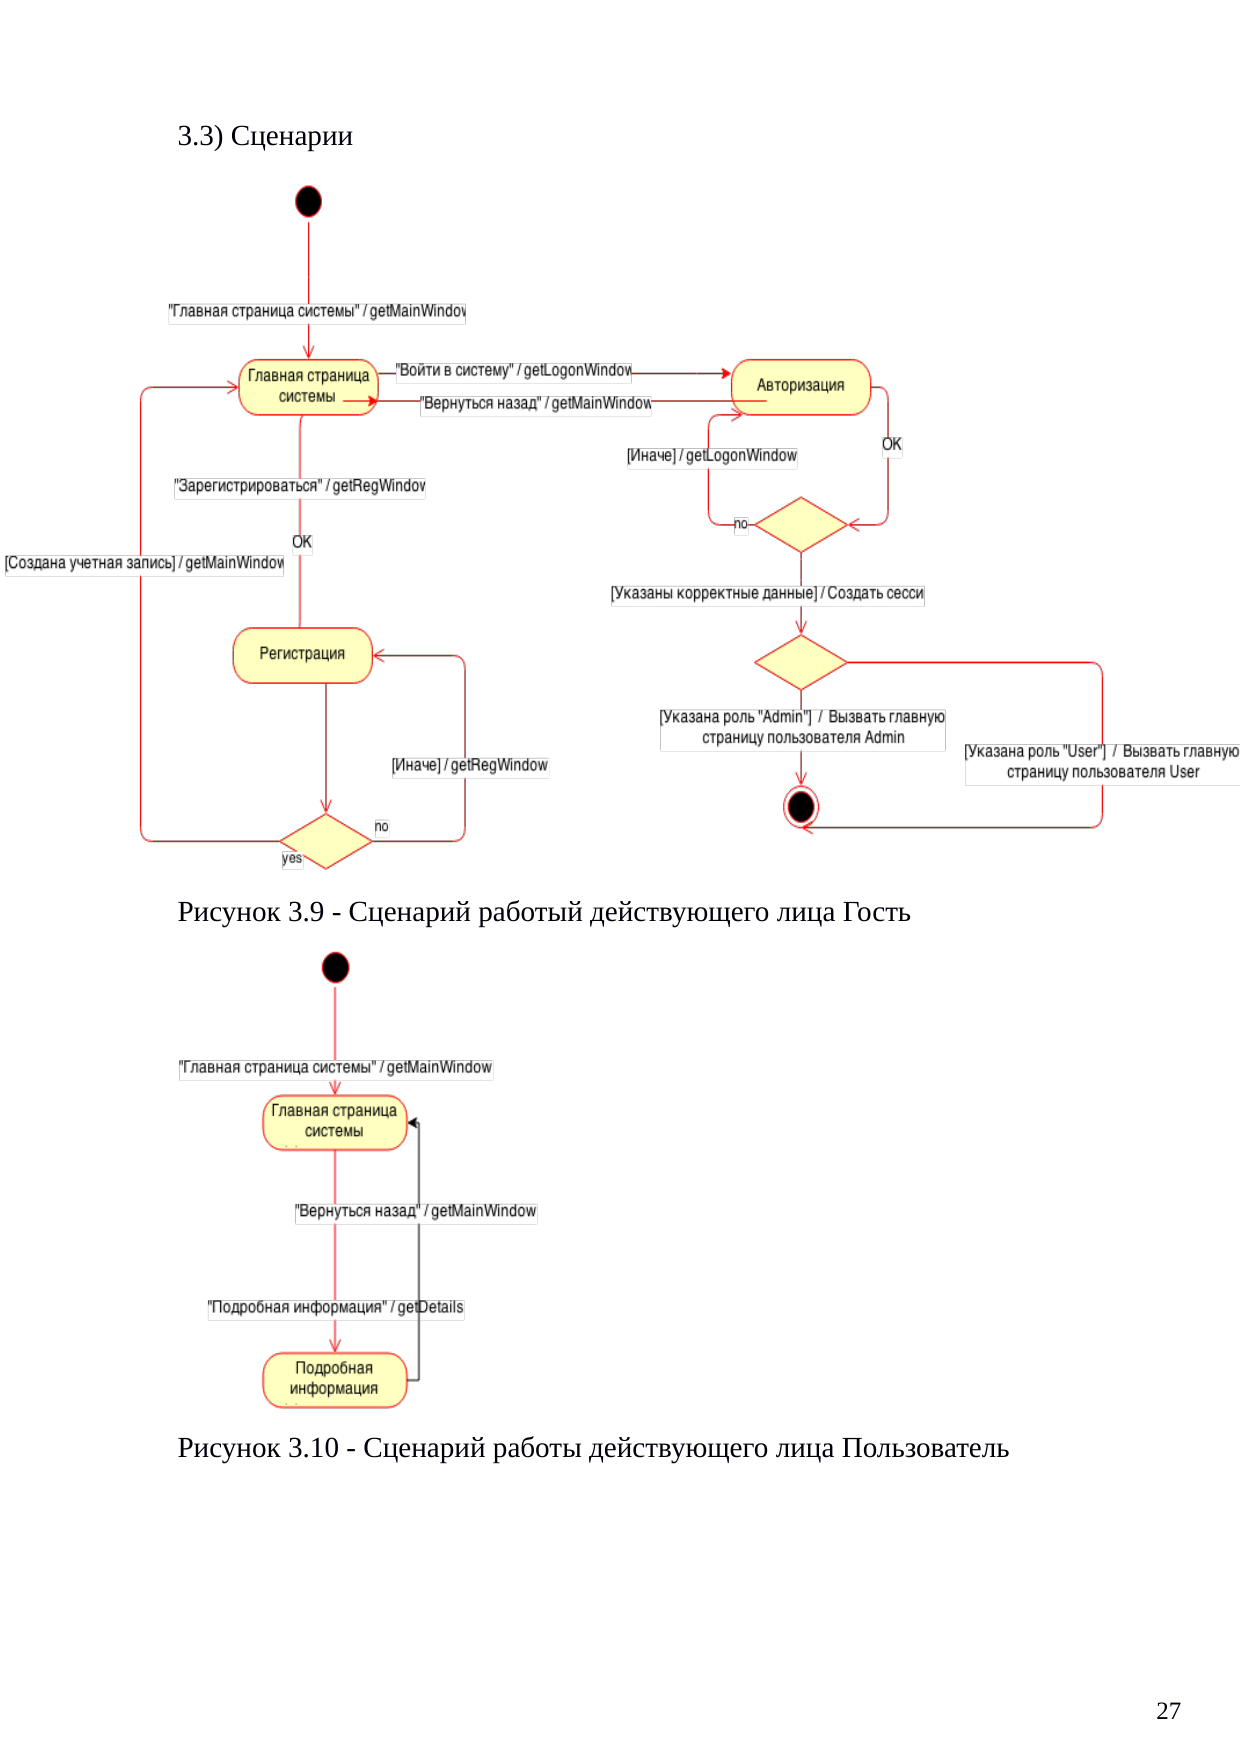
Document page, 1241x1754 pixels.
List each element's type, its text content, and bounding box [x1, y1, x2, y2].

text Рисунок 3.9 - Сценарий работый действующего лица Гость [177, 878, 1181, 928]
text 3.3) Сценарии [177, 118, 1181, 152]
text [177, 168, 1181, 179]
picture [177, 944, 539, 1413]
text Рисунок 3.10 - Сценарий работы действующего лица Пользователь [177, 1430, 1181, 1463]
picture [1, 179, 1240, 878]
